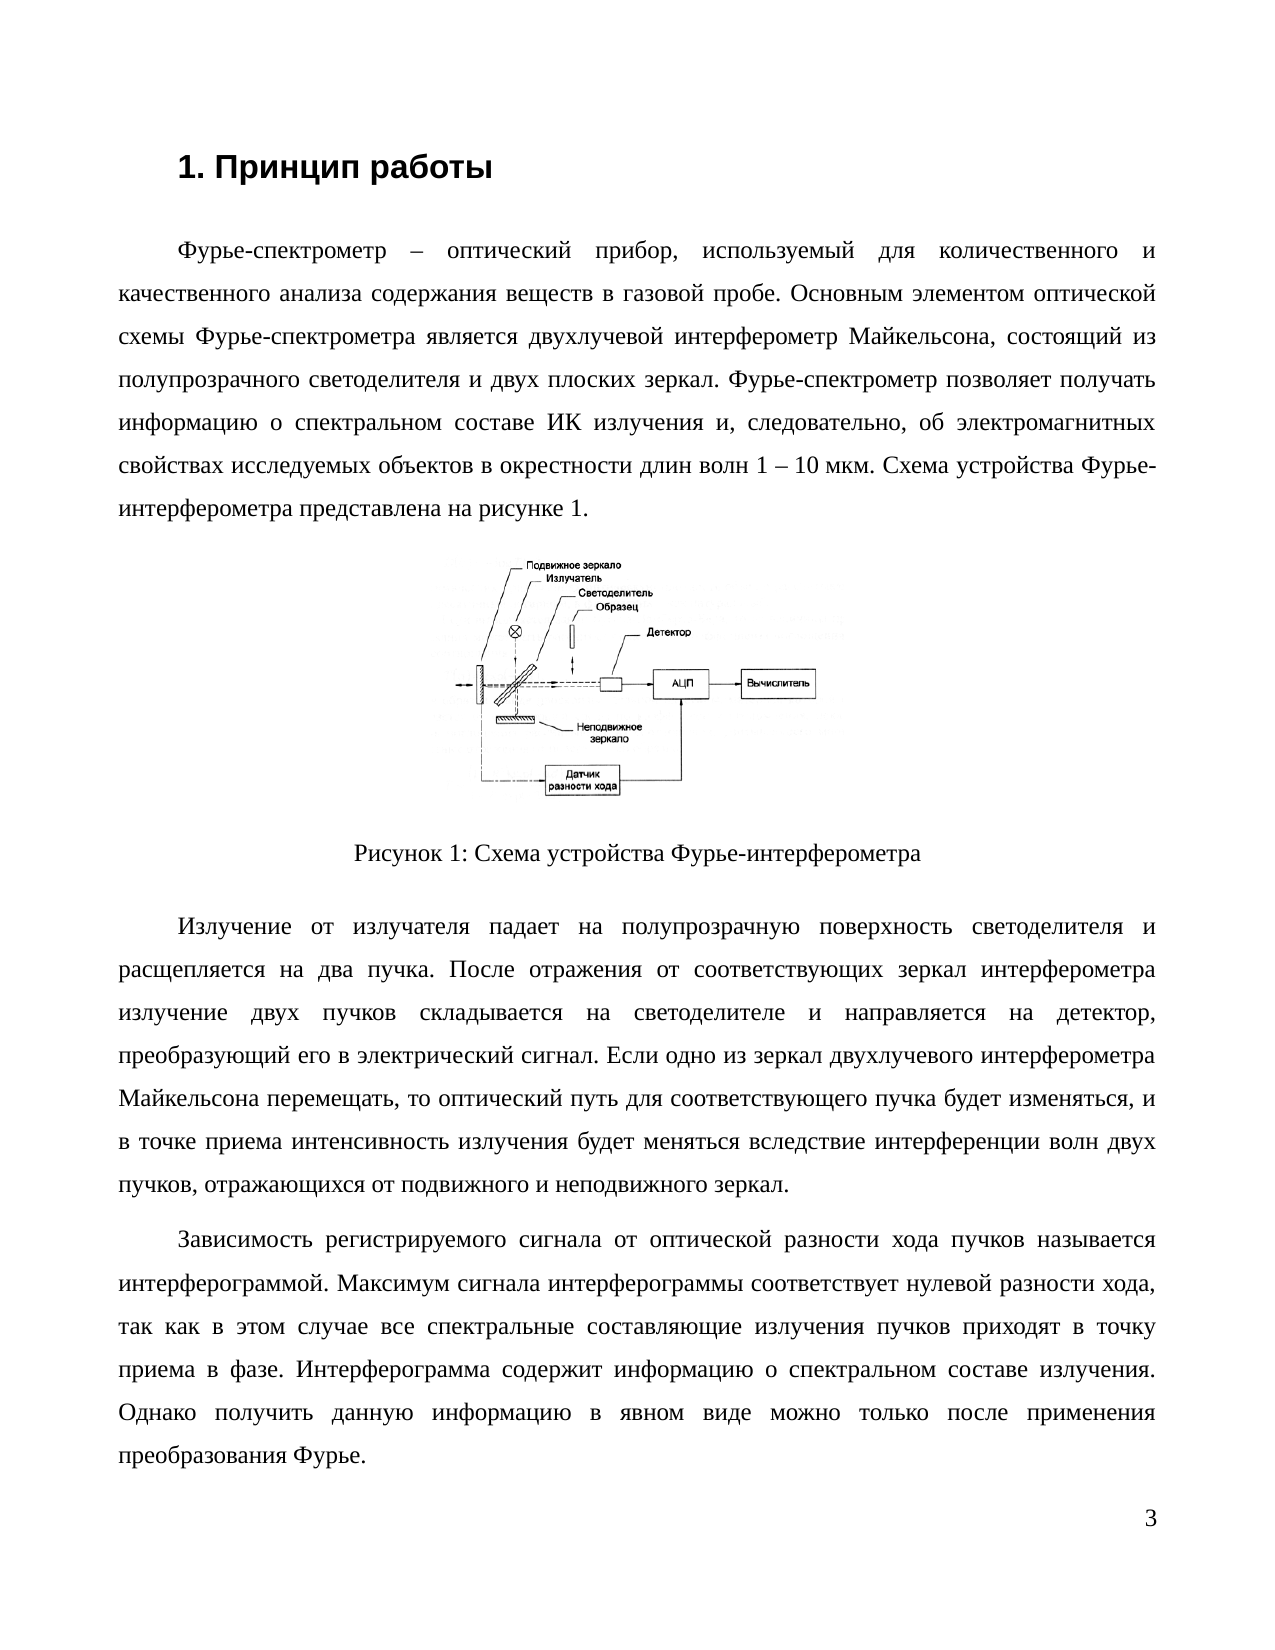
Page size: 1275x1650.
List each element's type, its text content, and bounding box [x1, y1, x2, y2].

list Принцип работы [118, 148, 1157, 186]
text Зависимость регистрируемого сигнала от оптической разности хода пучков называется интерферограммой. Максимум сигнала интерферограммы соответствует нулевой разности хода, так как в этом случае все спектральные составляющие излучения пучков приходят в точку приема в фазе. Интерферограмма содержит информацию о спектральном составе излучения. Однако получить данную информацию в явном виде можно только после применения преобразования Фурье. [118, 1224, 1157, 1469]
text Фурье-спектрометр – оптический прибор, используемый для количественного и качественного анализа содержания веществ в газовой пробе. Основным элементом оптической схемы Фурье-спектрометра является двухлучевой интерферометр Майкельсона, состоящий из полупрозрачного светоделителя и двух плоских зеркал. Фурье-спектрометр позволяет получать информацию о спектральном составе ИК излучения и, следовательно, об электромагнитных свойствах исследуемых объектов в окрестности длин волн 1 – 10 мкм. Схема устройства Фурье-интерферометра представлена на рисунке 1. [118, 235, 1157, 522]
text Рисунок 1: Схема устройства Фурье-интерферометра [118, 838, 1157, 867]
text Излучение от излучателя падает на полупрозрачную поверхность светоделителя и расщепляется на два пучка. После отражения от соответствующих зеркал интерферометра излучение двух пучков складывается на светоделителе и направляется на детектор, преобразующий его в электрический сигнал. Если одно из зеркал двухлучевого интерферометра Майкельсона перемещать, то оптический путь для соответствующего пучка будет изменяться, и в точке приема интенсивность излучения будет меняться вследствие интерференции волн двух пучков, отражающихся от подвижного и неподвижного зеркал. [118, 911, 1157, 1198]
picture [431, 548, 844, 809]
